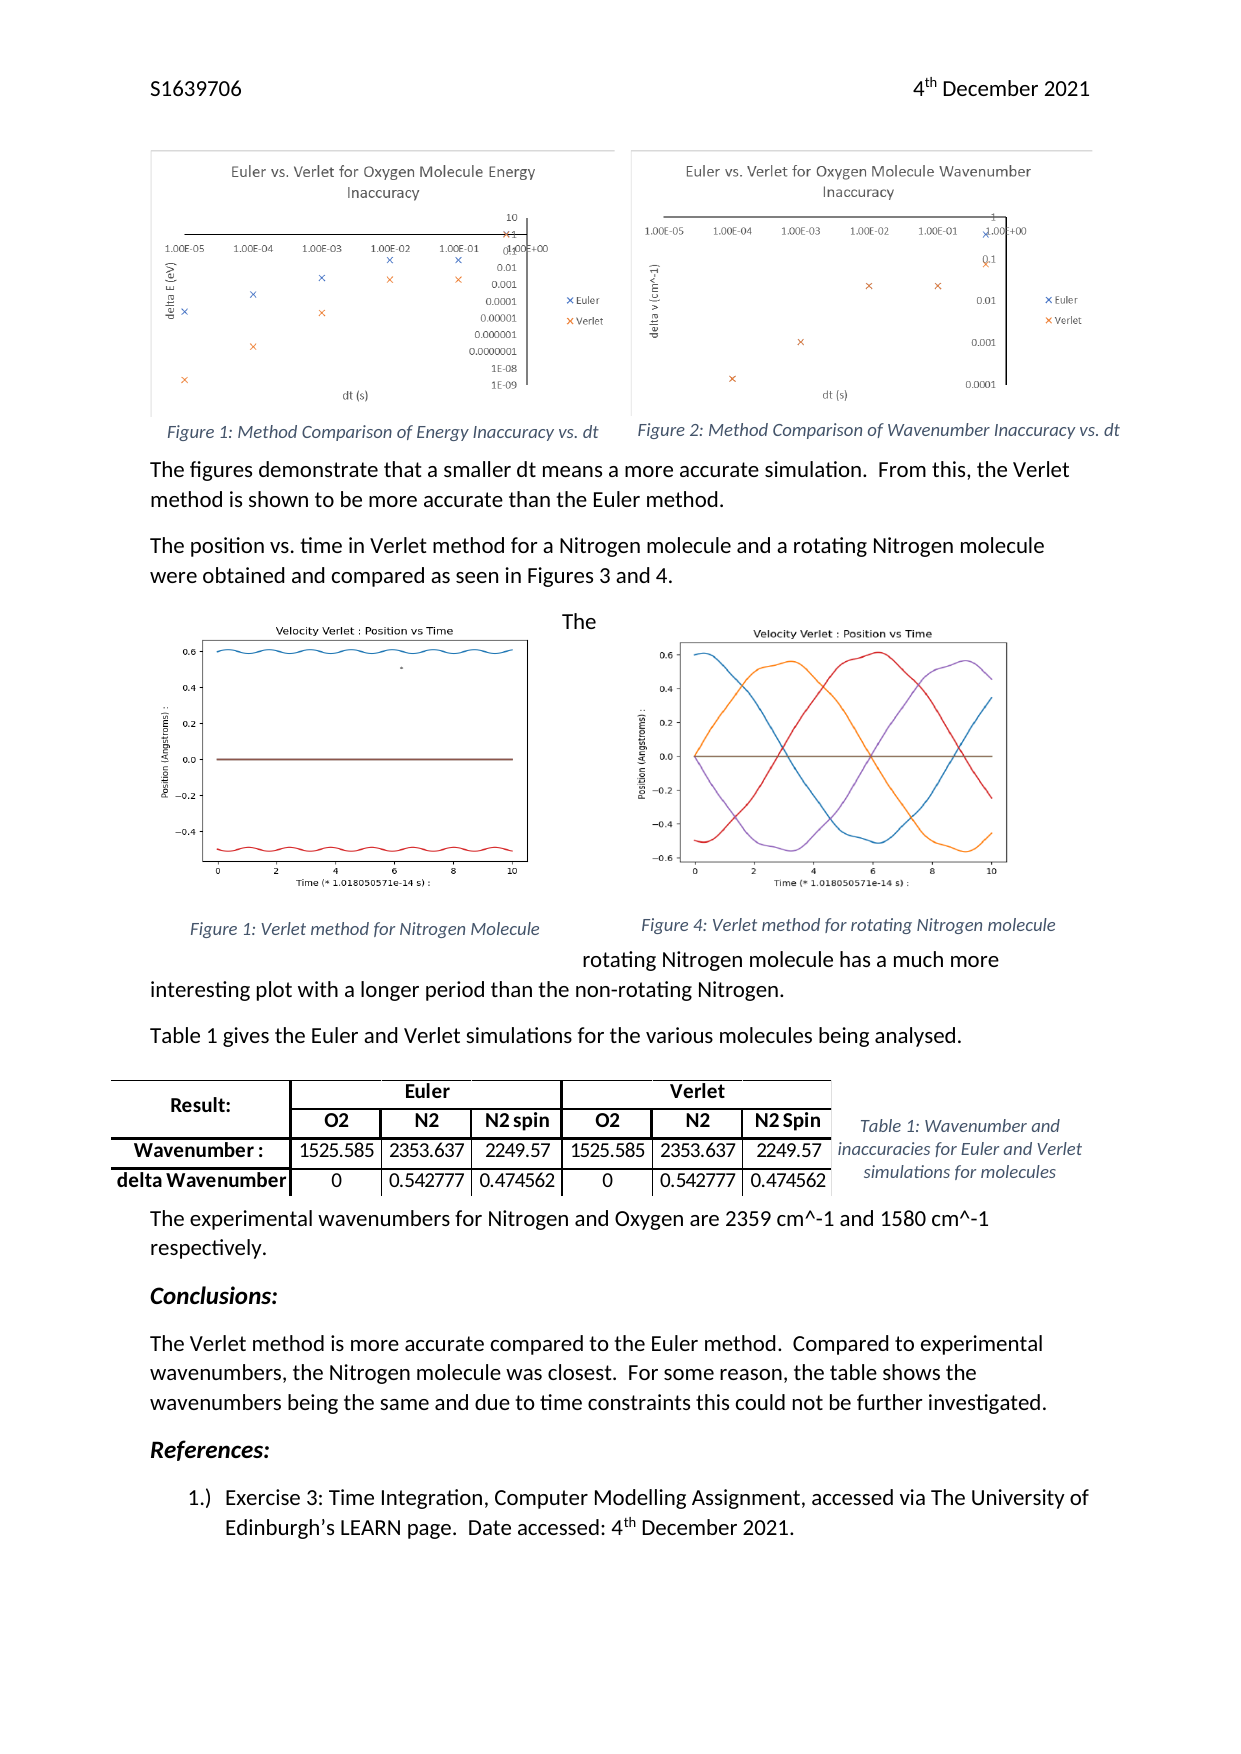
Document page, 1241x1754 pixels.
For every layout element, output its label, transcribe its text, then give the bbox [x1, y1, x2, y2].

text The position vs. time in Verlet method for a Nitrogen molecule and a rotating Nitrogen molecule were obtained and compared as seen in Figures 3 and 4. [150, 531, 1090, 589]
text Table 1: Wavenumber and inaccuracies for Euler and Verlet simulations for molecules [743, 1140, 831, 1168]
text Table 1: Wavenumber and inaccuracies for Euler and Verlet simulations for molecules [292, 1140, 381, 1168]
text [150, 939, 582, 946]
list Exercise 3: Time Integration, Computer Modelling Assignment, accessed via The University of Edinburgh’s LEARN page. Date accessed: 4th December 2021. [187, 1483, 1090, 1541]
text Figure 1: Method Comparison of Energy Inaccuracy vs. dt [150, 421, 618, 444]
text Table 1: Wavenumber and inaccuracies for Euler and Verlet simulations for molecules [150, 1140, 289, 1167]
text [630, 936, 1069, 944]
text Table 1 gives the Euler and Verlet simulations for the various molecules being analysed. [150, 1021, 1090, 1049]
text The experimental wavenumbers for Nitrogen and Oxygen are 2359 cm^-1 and 1580 cm^-1 respectively. [150, 1204, 1090, 1261]
text The rotating Nitrogen molecule has a much more interesting plot with a longer period than the non-rotating Nitrogen. [150, 607, 1090, 1003]
text Table 1: Wavenumber and inaccuracies for Euler and Verlet simulations for molecules [743, 1114, 831, 1137]
text Table 1: Wavenumber and inaccuracies for Euler and Verlet simulations for molecules [563, 1114, 650, 1137]
text Table 1: Wavenumber and inaccuracies for Euler and Verlet simulations for molecules [150, 1170, 289, 1183]
text Table 1: Wavenumber and inaccuracies for Euler and Verlet simulations for molecules [832, 1114, 1090, 1183]
text Table 1: Wavenumber and inaccuracies for Euler and Verlet simulations for molecules [472, 1114, 560, 1137]
text Figure 4: Verlet method for rotating Nitrogen molecule [630, 913, 1069, 936]
text Table 1: Wavenumber and inaccuracies for Euler and Verlet simulations for molecules [653, 1140, 742, 1168]
text The Verlet method is more accurate compared to the Euler method. Compared to experimental wavenumbers, the Nitrogen molecule was closest. For some reason, the table shows the wavenumbers being the same and due to time constraints this could not be further investigated. [150, 1329, 1090, 1416]
text The figures demonstrate that a smaller dt means a more accurate simulation. From this, the Verlet method is shown to be more accurate than the Euler method. [150, 150, 1127, 513]
text Figure 1: Verlet method for Nitrogen Molecule [150, 917, 582, 939]
text Figure 2: Method Comparison of Wavenumber Inaccuracy vs. dt [632, 418, 1127, 441]
text Table 1: Wavenumber and inaccuracies for Euler and Verlet simulations for molecules [150, 1114, 289, 1137]
text Table 1: Wavenumber and inaccuracies for Euler and Verlet simulations for molecules [472, 1140, 561, 1168]
text Conclusions: [150, 1280, 1090, 1310]
text Table 1: Wavenumber and inaccuracies for Euler and Verlet simulations for molecules [292, 1114, 379, 1137]
text Table 1: Wavenumber and inaccuracies for Euler and Verlet simulations for molecules [563, 1140, 652, 1168]
text Table 1: Wavenumber and inaccuracies for Euler and Verlet simulations for molecules [653, 1114, 741, 1137]
text Table 1: Wavenumber and inaccuracies for Euler and Verlet simulations for molecules [382, 1114, 470, 1137]
text Table 1: Wavenumber and inaccuracies for Euler and Verlet simulations for molecules [382, 1140, 471, 1168]
text References: [150, 1434, 1090, 1465]
